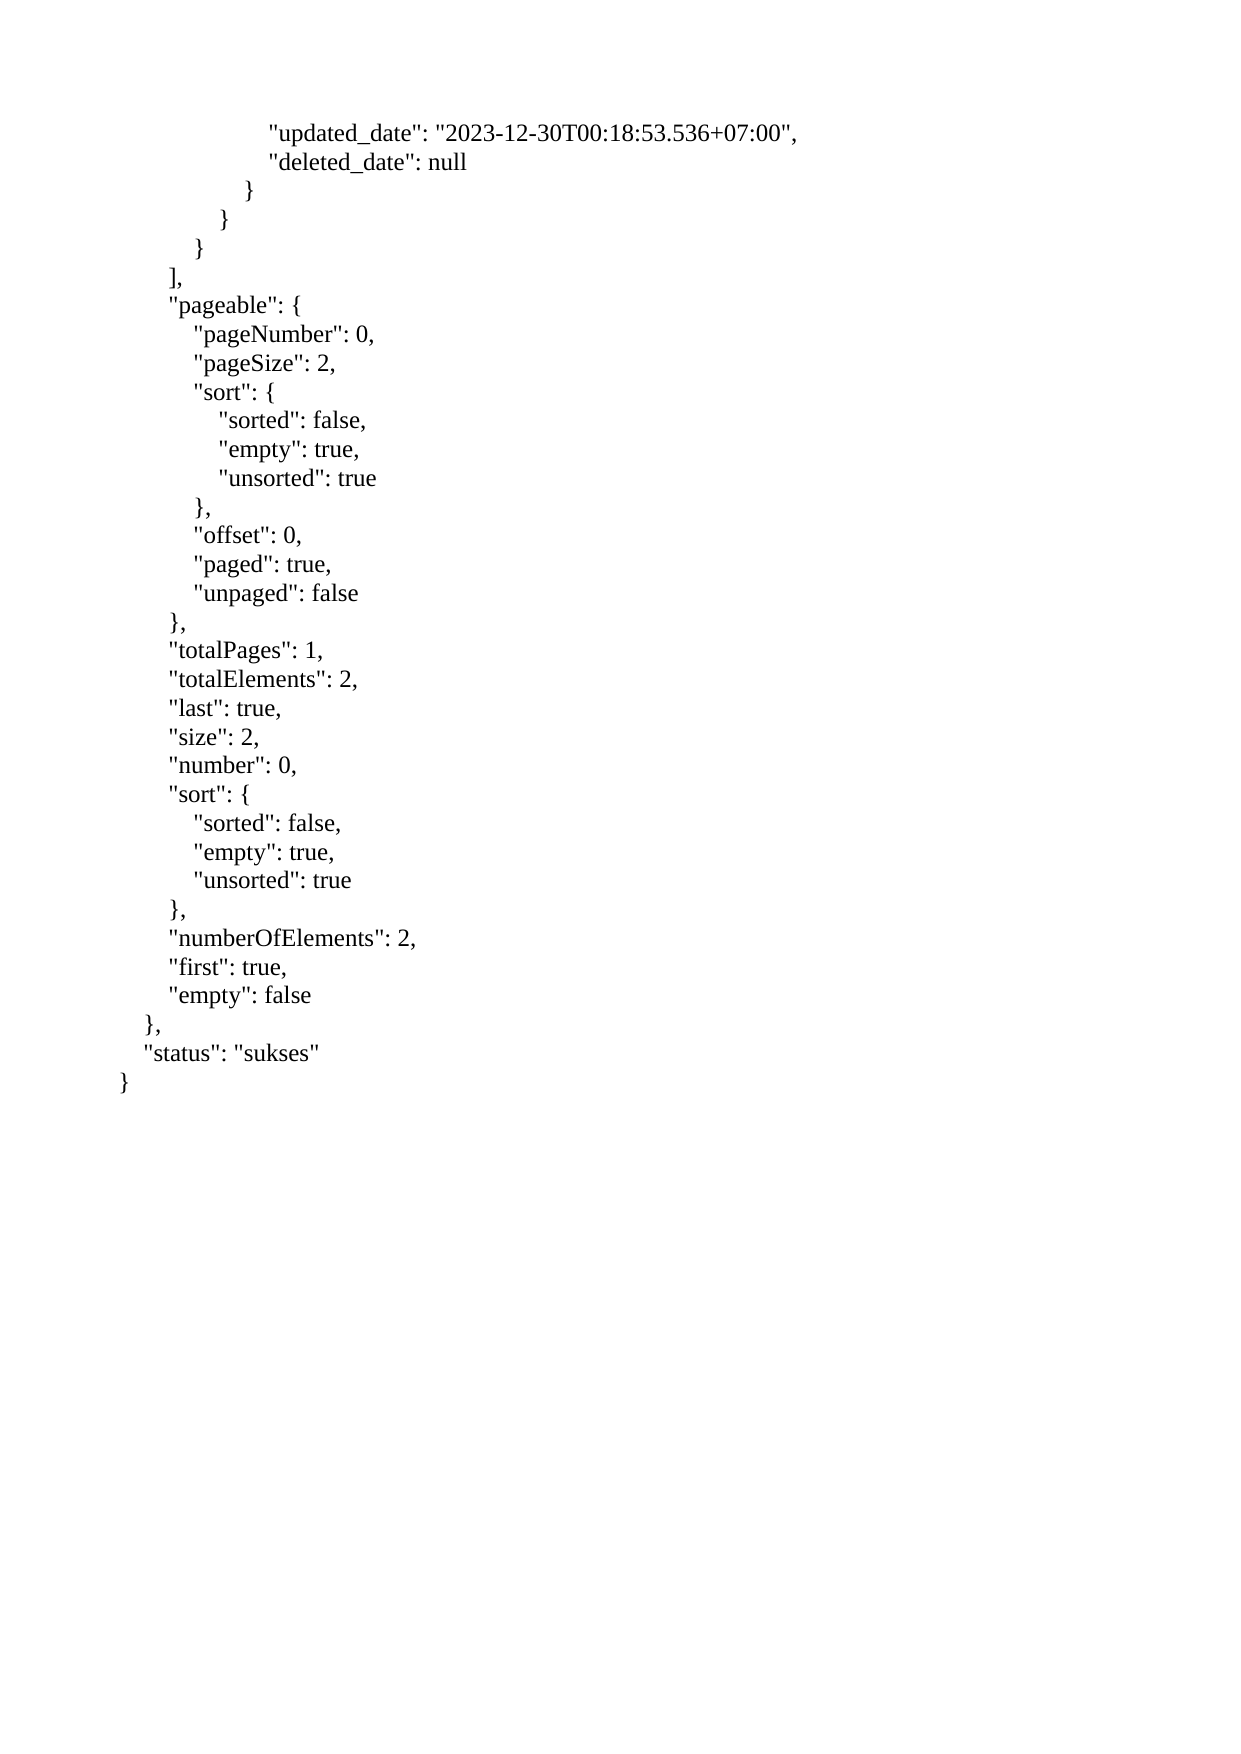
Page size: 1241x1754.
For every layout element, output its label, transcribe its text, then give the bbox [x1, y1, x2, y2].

text ], [118, 262, 1122, 291]
text } [118, 204, 1122, 233]
text "size": 2, [118, 722, 1122, 751]
text }, [118, 607, 1122, 636]
text "number": 0, [118, 751, 1122, 779]
text } [118, 1067, 1122, 1096]
text "empty": true, [118, 434, 1122, 463]
text "deleted_date": null [118, 147, 1122, 176]
text "totalElements": 2, [118, 664, 1122, 693]
text "totalPages": 1, [118, 636, 1122, 664]
text } [118, 233, 1122, 262]
text }, [118, 1009, 1122, 1038]
text "unsorted": true [118, 463, 1122, 492]
text "sort": { [118, 377, 1122, 406]
text "unsorted": true [118, 866, 1122, 894]
text "paged": true, [118, 549, 1122, 578]
text }, [118, 894, 1122, 923]
text "empty": false [118, 981, 1122, 1009]
text "updated_date": "2023-12-30T00:18:53.536+07:00", [118, 118, 1122, 147]
text "sort": { [118, 779, 1122, 808]
text "pageSize": 2, [118, 348, 1122, 377]
text "numberOfElements": 2, [118, 923, 1122, 952]
text "last": true, [118, 693, 1122, 722]
text "unpaged": false [118, 578, 1122, 607]
text "status": "sukses" [118, 1038, 1122, 1067]
text "sorted": false, [118, 808, 1122, 837]
text "first": true, [118, 952, 1122, 981]
text "sorted": false, [118, 406, 1122, 434]
text }, [118, 492, 1122, 521]
text } [118, 176, 1122, 204]
text "empty": true, [118, 837, 1122, 866]
text "pageable": { [118, 291, 1122, 319]
text "offset": 0, [118, 521, 1122, 549]
text "pageNumber": 0, [118, 319, 1122, 348]
